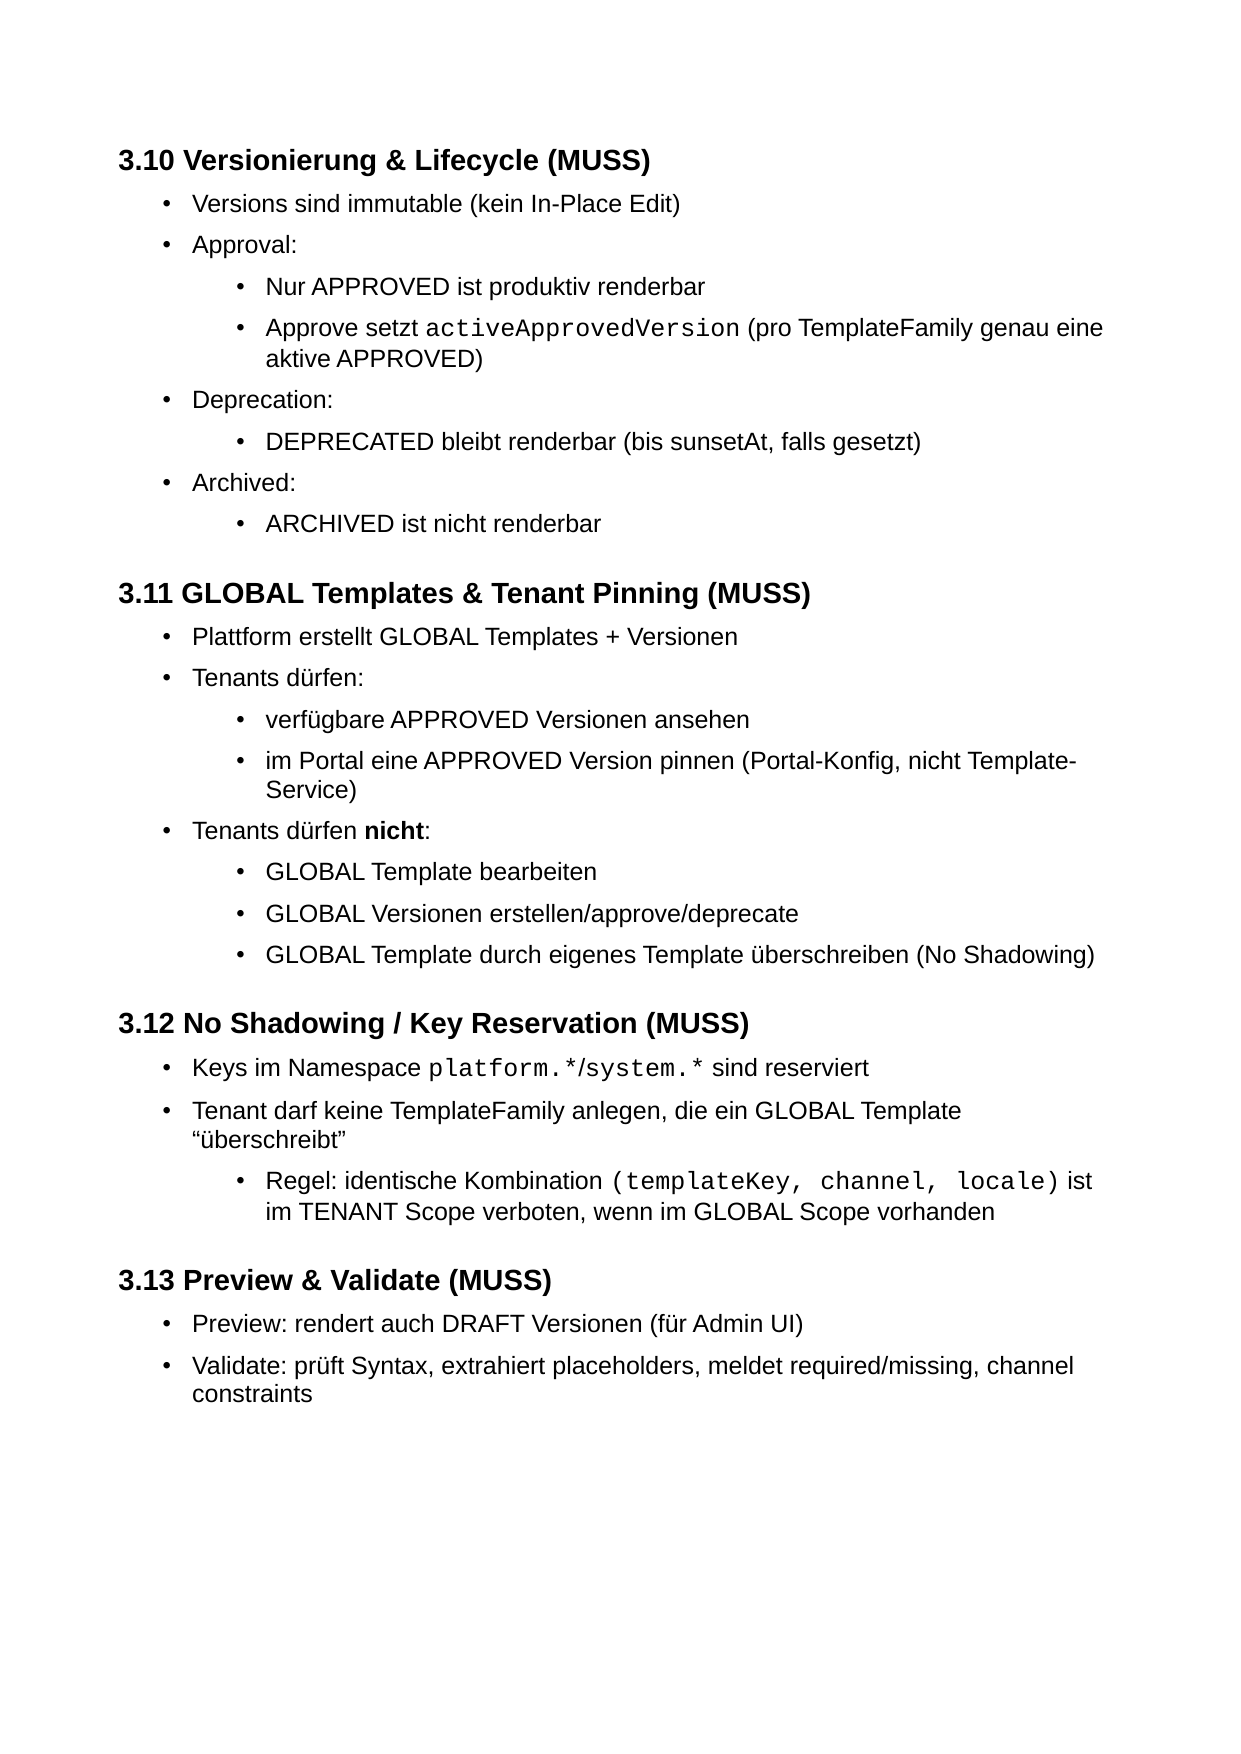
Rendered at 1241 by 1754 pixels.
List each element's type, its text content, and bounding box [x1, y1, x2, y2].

subtitle 3.13 Preview & Validate (MUSS) [118, 1263, 1122, 1297]
subtitle 3.10 Versionierung & Lifecycle (MUSS) [118, 143, 1122, 177]
list Tenants dürfen nicht: [162, 816, 1122, 845]
list verfügbare APPROVED Versionen ansehen [236, 704, 1122, 733]
list Tenants dürfen: [162, 663, 1122, 692]
list Regel: identische Kombination (templateKey, channel, locale) ist im TENANT Scope verboten, wenn im GLOBAL Scope vorhanden [236, 1166, 1122, 1226]
list Archived: [162, 468, 1122, 497]
list GLOBAL Template durch eigenes Template überschreiben (No Shadowing) [236, 940, 1122, 969]
list DEPRECATED bleibt renderbar (bis sunsetAt, falls gesetzt) [236, 427, 1122, 456]
list Plattform erstellt GLOBAL Templates + Versionen [162, 622, 1122, 651]
list GLOBAL Versionen erstellen/approve/deprecate [236, 899, 1122, 928]
list Versions sind immutable (kein In-Place Edit) [162, 189, 1122, 218]
list ARCHIVED ist nicht renderbar [236, 509, 1122, 538]
list Tenant darf keine TemplateFamily anlegen, die ein GLOBAL Template “überschreibt” [162, 1096, 1122, 1153]
list Approval: [162, 231, 1122, 259]
list Keys im Namespace platform.*/system.* sind reserviert [162, 1052, 1122, 1083]
list Deprecation: [162, 385, 1122, 414]
list im Portal eine APPROVED Version pinnen (Portal-Konfig, nicht Template-Service) [236, 746, 1122, 803]
list Approve setzt activeApprovedVersion (pro TemplateFamily genau eine aktive APPROVED) [236, 313, 1122, 373]
subtitle 3.12 No Shadowing / Key Reservation (MUSS) [118, 1006, 1122, 1040]
subtitle 3.11 GLOBAL Templates & Tenant Pinning (MUSS) [118, 576, 1122, 609]
list Validate: prüft Syntax, extrahiert placeholders, meldet required/missing, channel constraints [162, 1351, 1122, 1408]
list GLOBAL Template bearbeiten [236, 857, 1122, 886]
list Preview: rendert auch DRAFT Versionen (für Admin UI) [162, 1309, 1122, 1338]
list Nur APPROVED ist produktiv renderbar [236, 272, 1122, 301]
